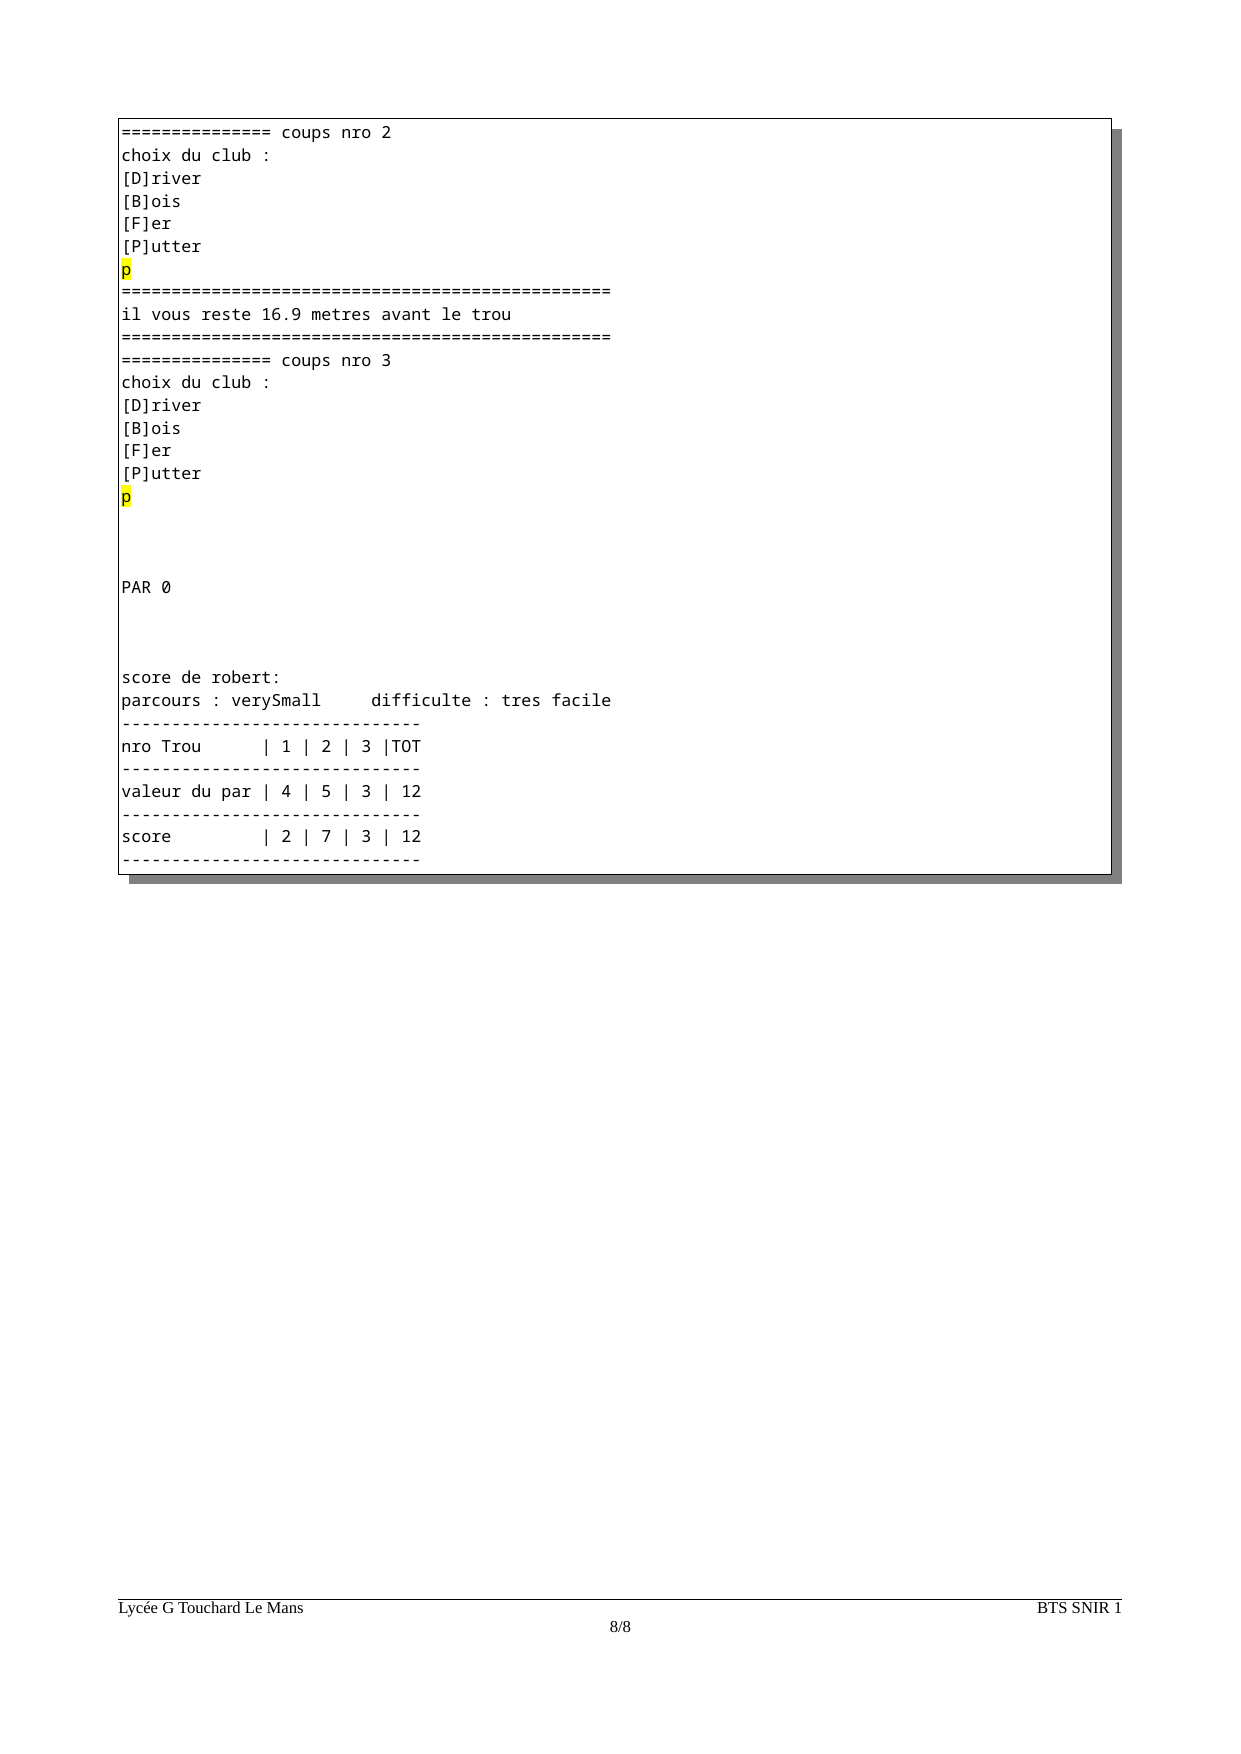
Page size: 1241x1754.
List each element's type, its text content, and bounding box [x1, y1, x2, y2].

text p [119, 254, 1111, 277]
text parcours : verySmall difficulte : tres facile [119, 686, 1111, 708]
text [P]utter [119, 232, 1111, 254]
text [P]utter [119, 459, 1111, 481]
text [B]ois [119, 186, 1111, 209]
text il vous reste 16.9 metres avant le trou [119, 300, 1111, 322]
text =============== coups nro 3 [119, 345, 1111, 368]
text [D]river [119, 163, 1111, 186]
text p [119, 481, 1111, 507]
text nro Trou | 1 | 2 | 3 |TOT [119, 731, 1111, 754]
text valeur du par | 4 | 5 | 3 | 12 [119, 777, 1111, 799]
text ------------------------------ [119, 799, 1111, 822]
text PAR 0 [119, 572, 1111, 598]
text ================================================= [119, 322, 1111, 345]
text [F]er [119, 209, 1111, 232]
text ------------------------------ [119, 754, 1111, 777]
text ------------------------------ [119, 845, 1111, 873]
text ================================================= [119, 277, 1111, 300]
text =============== coups nro 2 [119, 119, 1111, 141]
text ------------------------------ [119, 708, 1111, 731]
text score de robert: [119, 663, 1111, 686]
text [B]ois [119, 413, 1111, 436]
text [F]er [119, 436, 1111, 459]
text [D]river [119, 391, 1111, 413]
text choix du club : [119, 141, 1111, 163]
text score | 2 | 7 | 3 | 12 [119, 822, 1111, 845]
text choix du club : [119, 368, 1111, 391]
